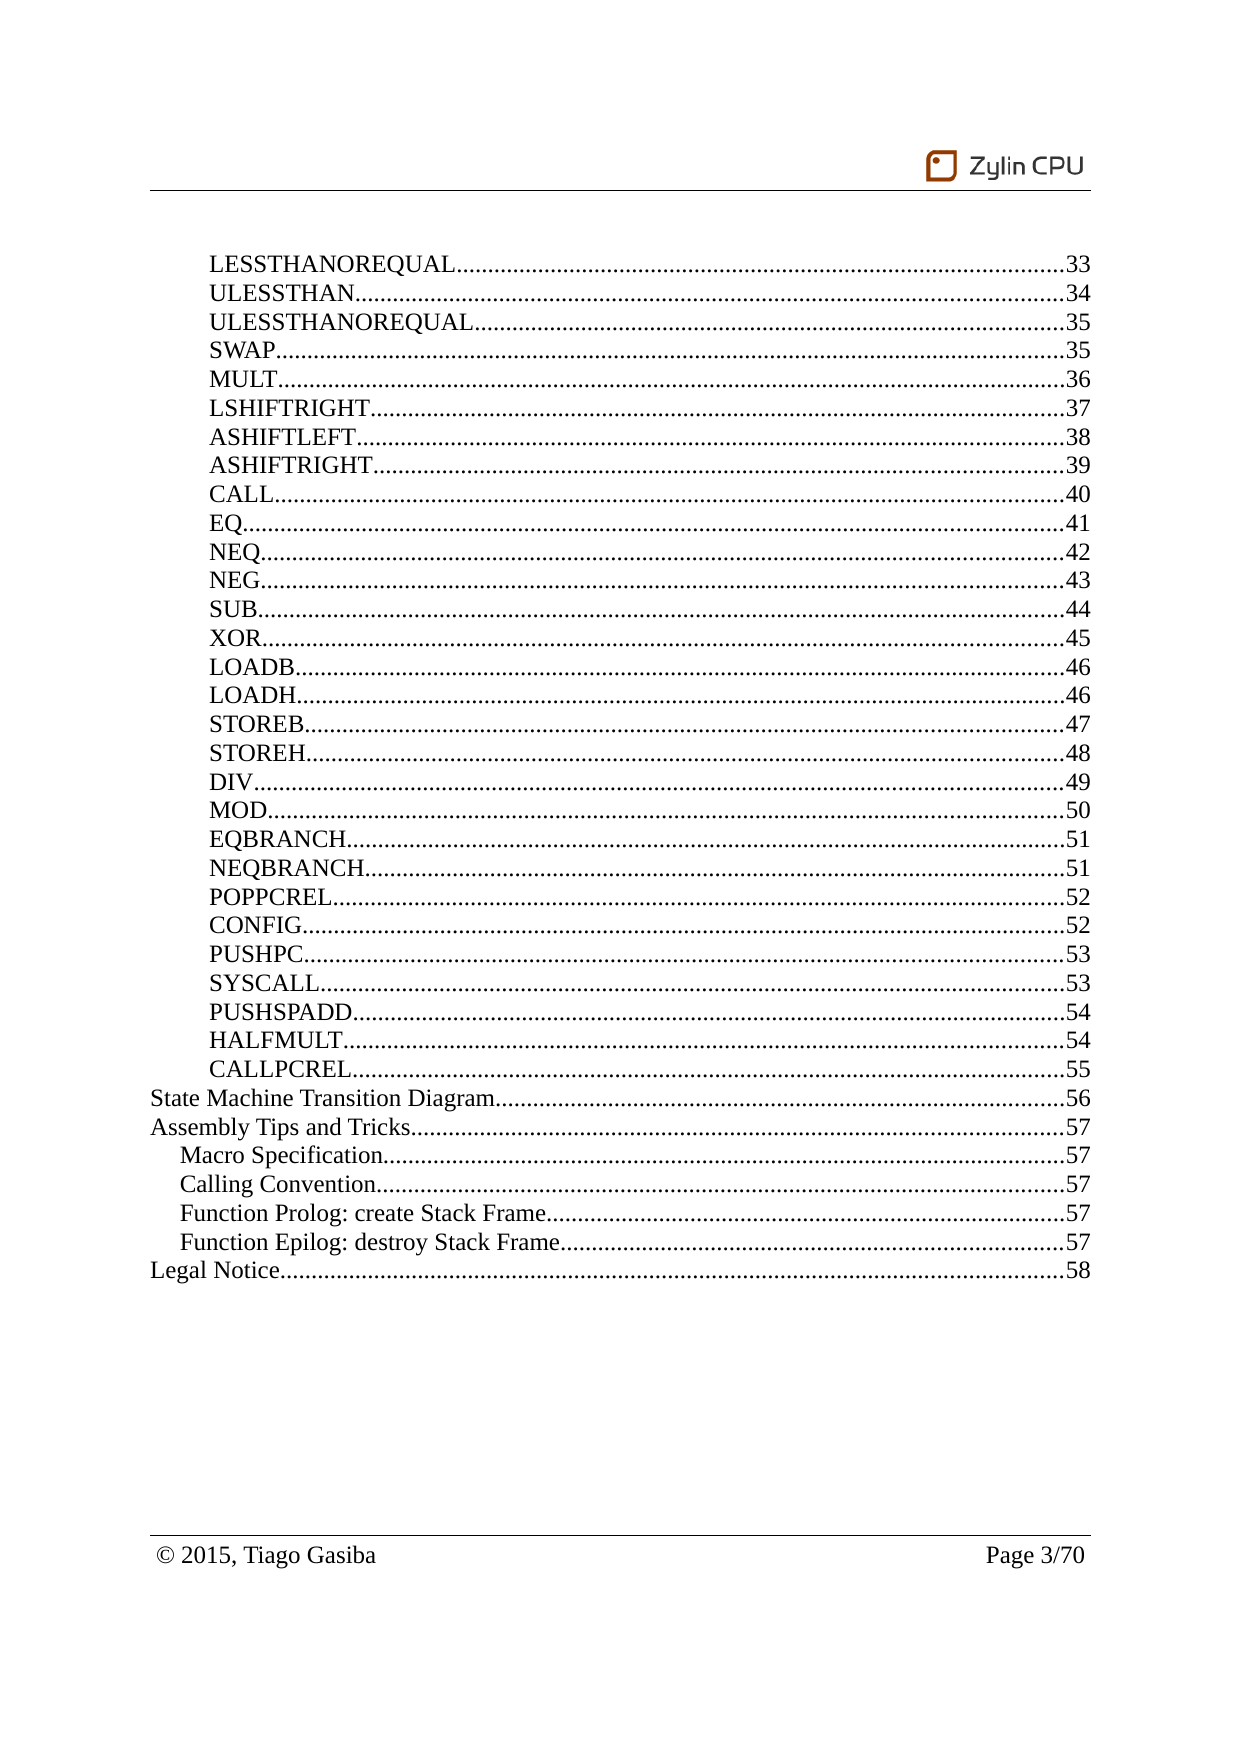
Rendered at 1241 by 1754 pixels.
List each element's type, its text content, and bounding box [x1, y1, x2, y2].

text NEQ 42 [209, 537, 1091, 565]
text XOR 45 [209, 623, 1091, 652]
text CALL 40 [209, 479, 1091, 508]
text NEQBRANCH 51 [209, 853, 1091, 882]
text ASHIFTLEFT 38 [209, 422, 1091, 450]
text SYSCALL 53 [209, 968, 1091, 997]
text ULESSTHANOREQUAL 35 [209, 307, 1091, 335]
text NEG 43 [209, 565, 1091, 594]
text Macro Specification 57 [179, 1140, 1091, 1169]
text LOADB 46 [209, 652, 1091, 680]
text SUB 44 [209, 594, 1091, 623]
text ASHIFTRIGHT 39 [209, 450, 1091, 479]
text ULESSTHAN 34 [209, 278, 1091, 307]
text PUSHSPADD 54 [209, 997, 1091, 1025]
text EQBRANCH 51 [209, 824, 1091, 853]
text EQ 41 [209, 508, 1091, 537]
text MOD 50 [209, 795, 1091, 824]
picture [922, 148, 1151, 185]
text POPPCREL 52 [209, 882, 1091, 910]
text CONFIG 52 [209, 910, 1091, 939]
text CALLPCREL 55 [209, 1054, 1091, 1083]
text LOADH 46 [209, 680, 1091, 709]
text SWAP 35 [209, 335, 1091, 364]
text Function Epilog: destroy Stack Frame 57 [179, 1227, 1091, 1255]
text State Machine Transition Diagram 56 [150, 1083, 1091, 1112]
text MULT 36 [209, 364, 1091, 393]
text STOREB 47 [209, 709, 1091, 738]
text STOREH 48 [209, 738, 1091, 767]
text DIV 49 [209, 767, 1091, 795]
text PUSHPC 53 [209, 939, 1091, 968]
text HALFMULT 54 [209, 1025, 1091, 1054]
text Function Prolog: create Stack Frame 57 [179, 1198, 1091, 1227]
text Legal Notice 58 [150, 1255, 1091, 1284]
text Assembly Tips and Tricks 57 [150, 1112, 1091, 1140]
text Calling Convention 57 [179, 1169, 1091, 1198]
text LESSTHANOREQUAL 33 [209, 249, 1091, 278]
text LSHIFTRIGHT 37 [209, 393, 1091, 422]
